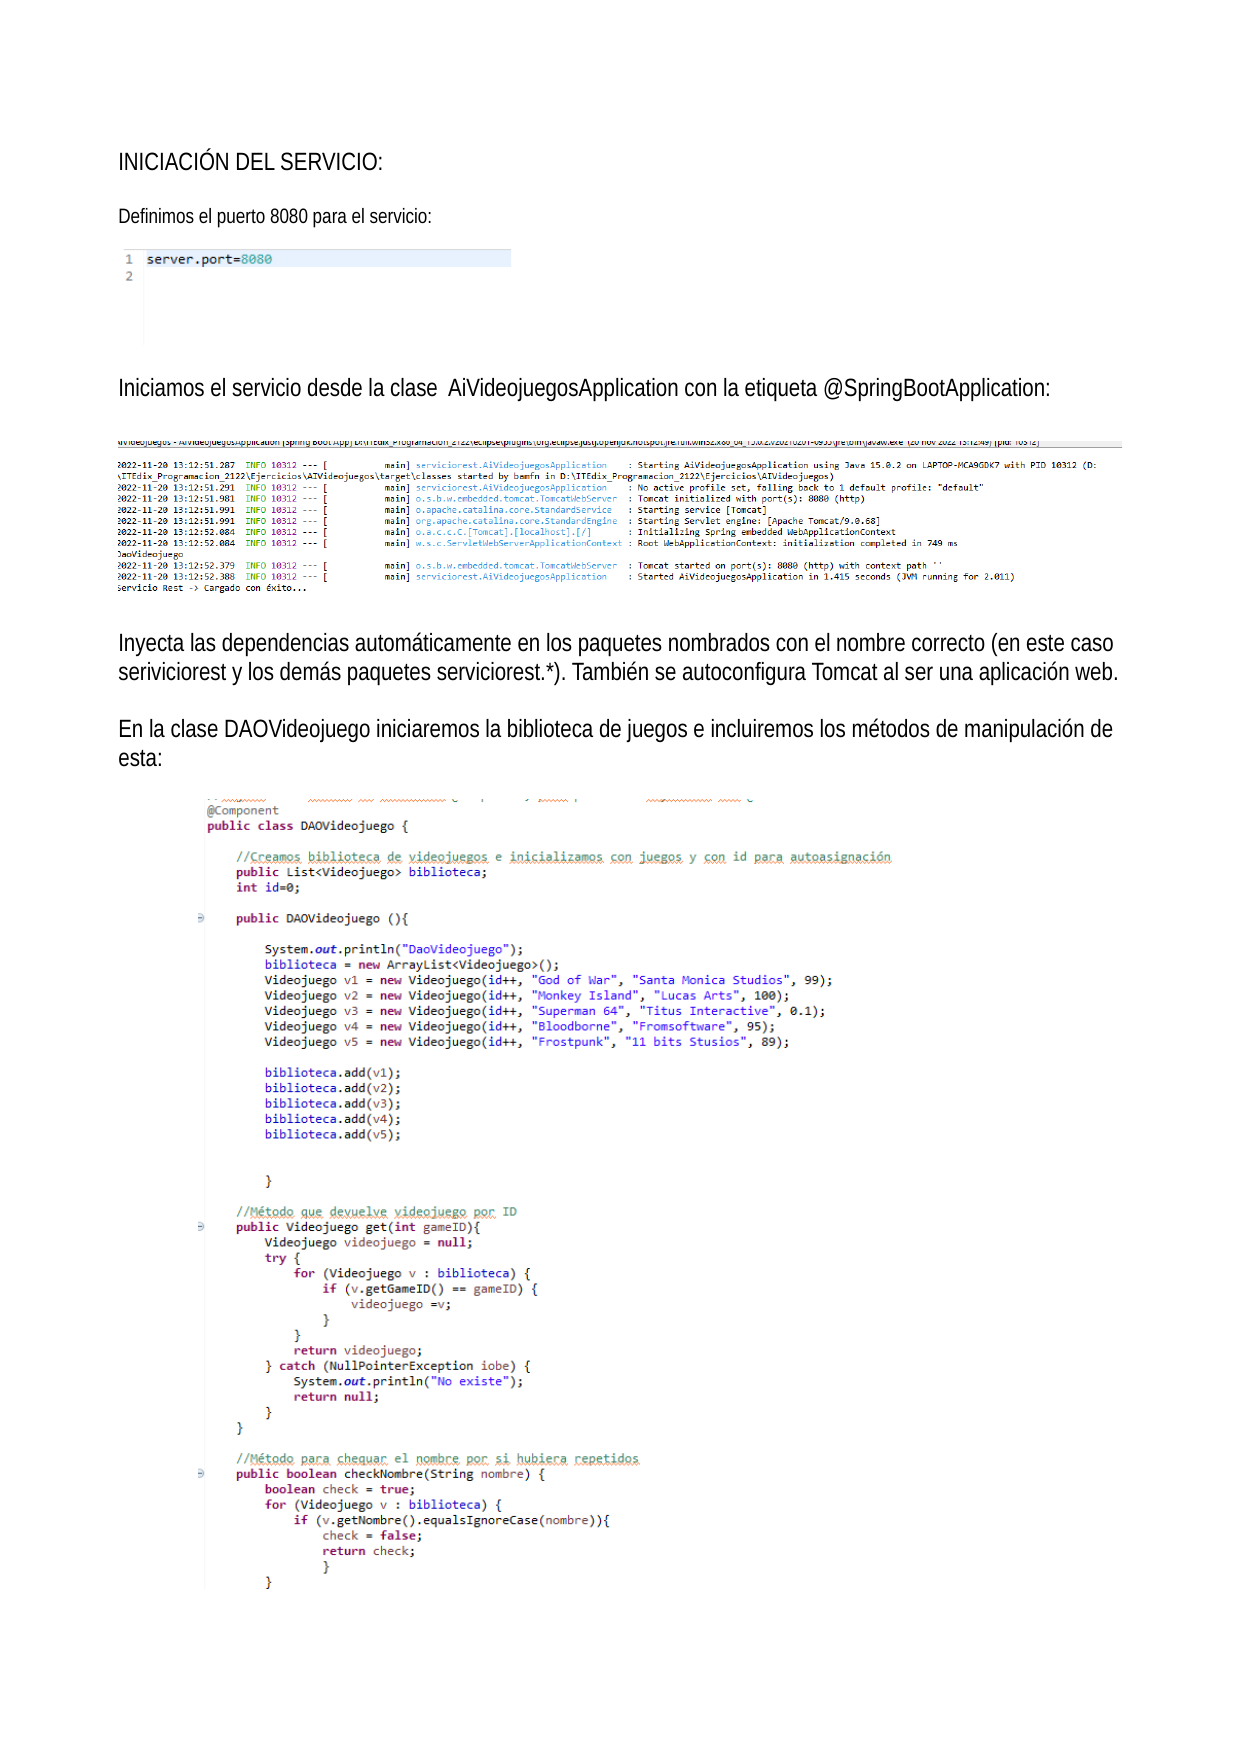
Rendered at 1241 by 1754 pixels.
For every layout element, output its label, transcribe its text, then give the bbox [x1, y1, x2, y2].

picture [198, 799, 1043, 1589]
text INICIACIÓN DEL SERVICIO: [118, 147, 1122, 175]
text Iniciamos el servicio desde la clase AiVideojuegosApplication con la etiqueta @SpringBootApplication: [118, 373, 1122, 402]
text En la clase DAOVideojuego iniciaremos la biblioteca de juegos e incluiremos los métodos de manipulación de esta: [118, 714, 1122, 771]
picture [118, 441, 1123, 600]
picture [123, 249, 512, 345]
text Definimos el puerto 8080 para el servicio: [118, 204, 1122, 228]
text Inyecta las dependencias automáticamente en los paquetes nombrados con el nombre correcto (en este caso seriviciorest y los demás paquetes serviciorest.*). También se autoconfigura Tomcat al ser una aplicación web. [118, 628, 1122, 685]
